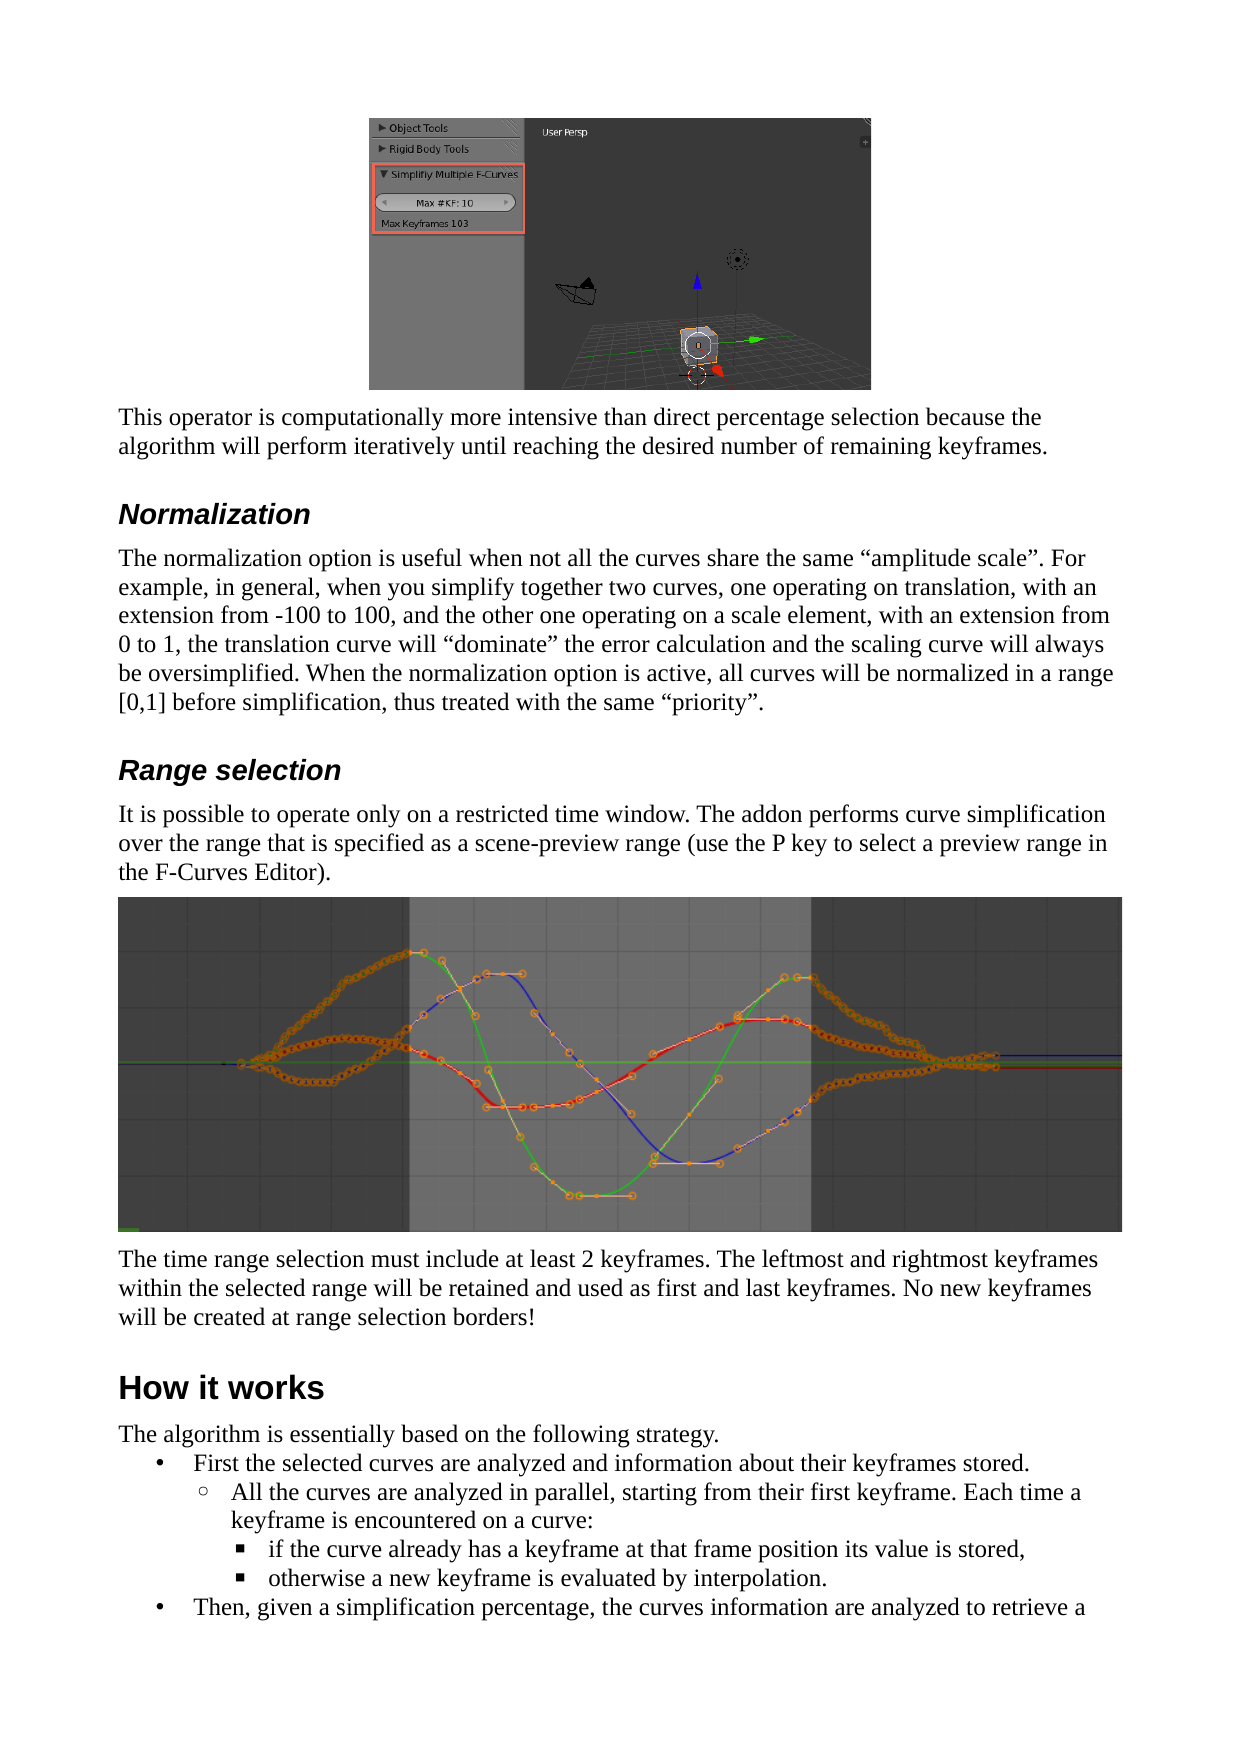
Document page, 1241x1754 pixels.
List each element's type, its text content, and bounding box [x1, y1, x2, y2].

text The algorithm is essentially based on the following strategy. [118, 1419, 1122, 1448]
list Then, given a simplification percentage, the curves information are analyzed to retrieve a [156, 1592, 1122, 1620]
subtitle Normalization [118, 497, 1122, 531]
list First the selected curves are analyzed and information about their keyframes stored. [156, 1448, 1122, 1477]
subtitle How it works [118, 1368, 1122, 1407]
picture [118, 897, 1123, 1232]
list All the curves are analyzed in parallel, starting from their first keyframe. Each time a keyframe is encountered on a curve: [193, 1477, 1122, 1534]
text This operator is computationally more intensive than direct percentage selection because the algorithm will perform iteratively until reaching the desired number of remaining keyframes. [118, 402, 1122, 459]
list otherwise a new keyframe is evaluated by interpolation. [231, 1563, 1122, 1592]
text The time range selection must include at least 2 keyframes. The leftmost and rightmost keyframes within the selected range will be retained and used as first and last keyframes. No new keyframes will be created at range selection borders! [118, 1244, 1122, 1330]
subtitle Range selection [118, 753, 1122, 787]
text It is possible to operate only on a restricted time window. The addon performs curve simplification over the range that is specified as a scene-preview range (use the P key to select a preview range in the F-Curves Editor). [118, 799, 1122, 885]
text The normalization option is useful when not all the curves share the same “amplitude scale”. For example, in general, when you simplify together two curves, one operating on translation, with an extension from -100 to 100, and the other one operating on a scale element, with an extension from 0 to 1, the translation curve will “dominate” the error calculation and the scaling curve will always be oversimplified. When the normalization option is active, all curves will be normalized in a range [0,1] before simplification, thus treated with the same “priority”. [118, 543, 1122, 716]
list if the curve already has a keyframe at that frame position its value is stored, [231, 1534, 1122, 1563]
picture [369, 118, 872, 390]
